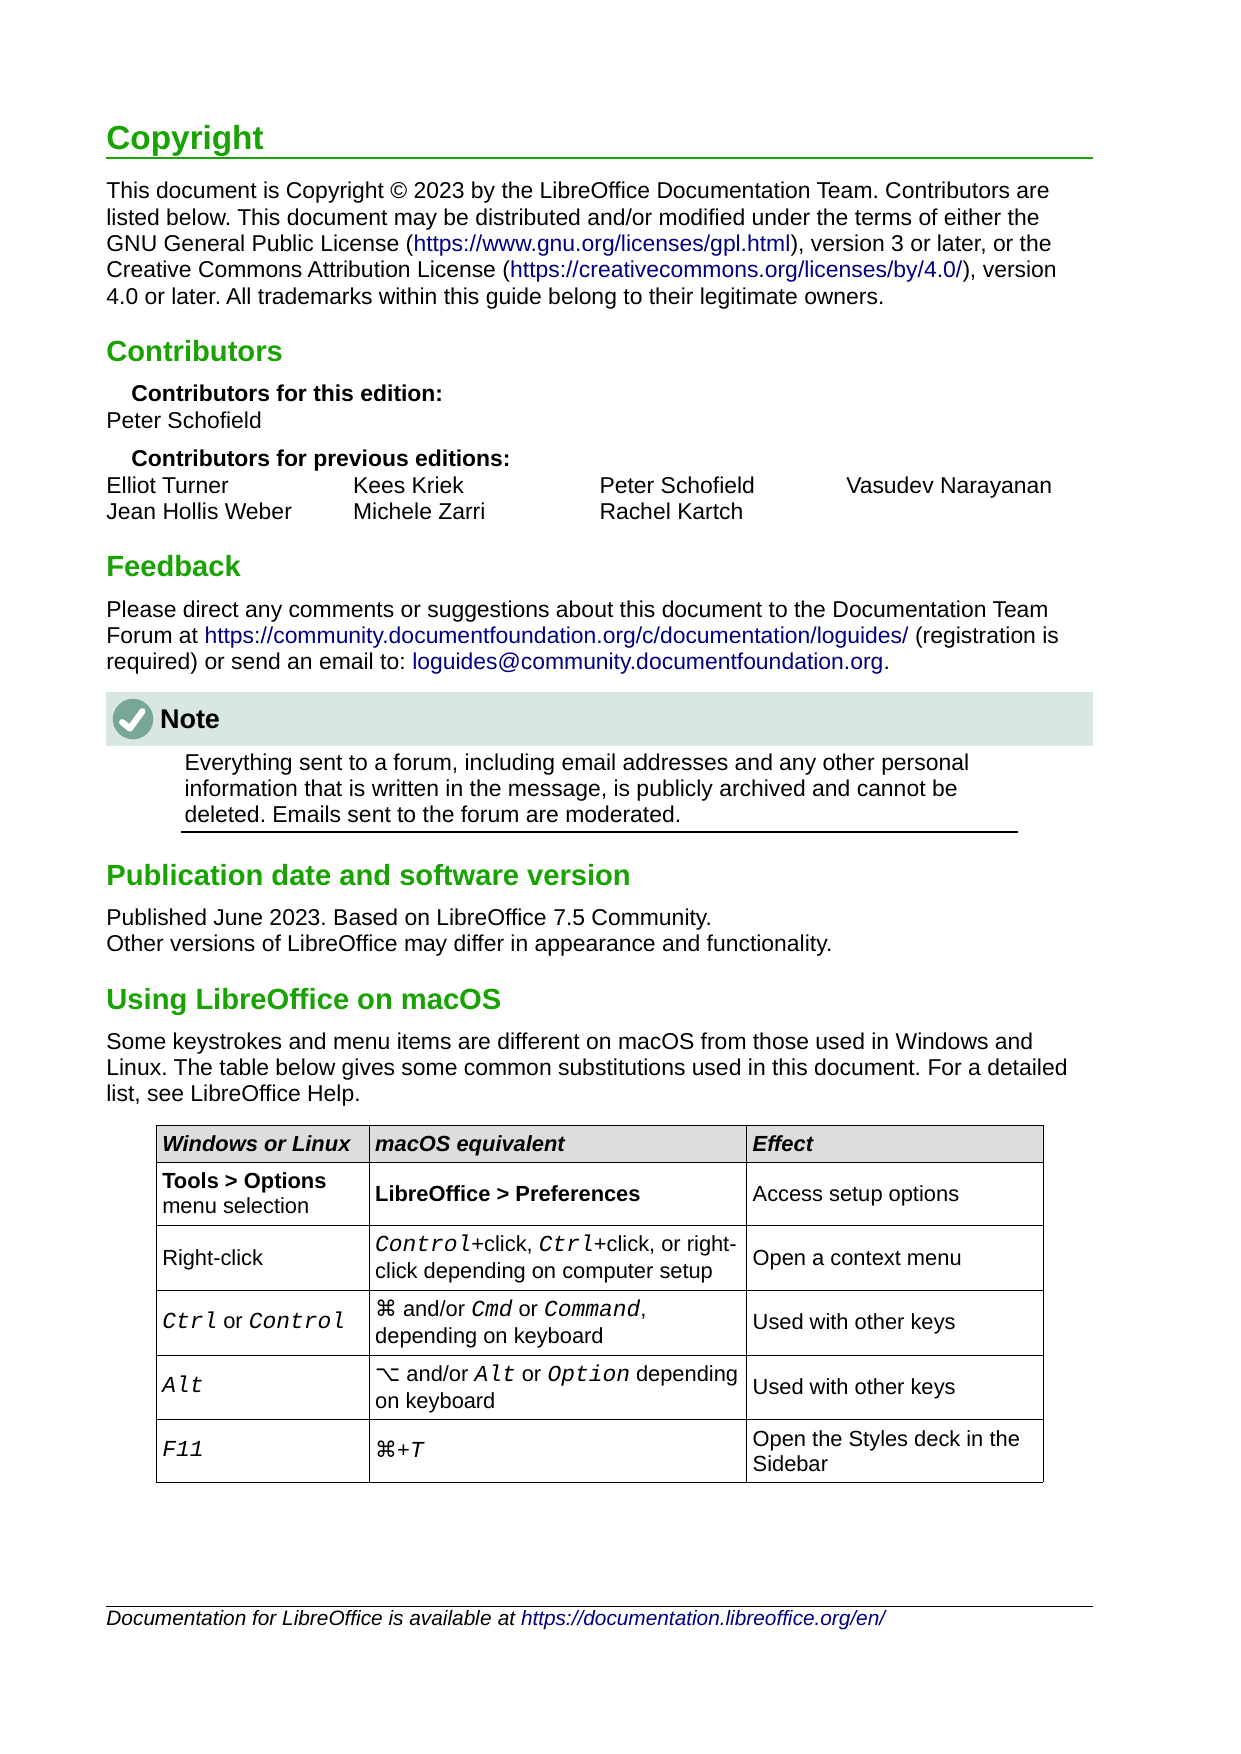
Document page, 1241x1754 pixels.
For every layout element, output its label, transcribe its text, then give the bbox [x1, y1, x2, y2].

text Peter Schofield [106, 407, 353, 433]
table_header macOS equivalent [370, 1126, 746, 1162]
table_cell Access setup options [747, 1163, 1043, 1225]
text Elliot Turner [106, 472, 353, 498]
text Please direct any comments or suggestions about this document to the Documentation Team Forum at https://community.documentfoundation.org/c/documentation/loguides/ (registration is required) or send an email to: loguides@community.documentfoundation.org. [106, 596, 1093, 674]
text Rachel Kartch [599, 498, 846, 524]
text Published June 2023. Based on LibreOffice 7.5 Community. Other versions of LibreOffice may differ in appearance and functionality. [106, 904, 1093, 957]
table_cell ⌘+T [370, 1420, 746, 1482]
text Kees Kriek [353, 472, 599, 498]
text Michele Zarri [353, 498, 599, 524]
text Peter Schofield [599, 472, 846, 498]
table_cell Tools > Options menu selection [157, 1163, 369, 1225]
text Contributors for this edition: [131, 380, 1093, 407]
table_cell Used with other keys [747, 1291, 1043, 1354]
subtitle Publication date and software version [106, 858, 1093, 891]
table_cell Used with other keys [747, 1356, 1043, 1419]
text Jean Hollis Weber [106, 498, 353, 524]
text Some keystrokes and menu items are different on macOS from those used in Windows and Linux. The table below gives some common substitutions used in this document. For a detailed list, see LibreOffice Help. [106, 1028, 1093, 1107]
table_cell Open the Styles deck in the Sidebar [747, 1420, 1043, 1482]
subtitle Note [106, 692, 1093, 746]
text Vasudev Narayanan [846, 472, 1093, 498]
table_header Effect [747, 1126, 1043, 1162]
subtitle Using LibreOffice on macOS [106, 982, 1093, 1015]
table_cell Alt [157, 1356, 369, 1419]
table_cell LibreOffice > Preferences [370, 1163, 746, 1225]
subtitle Contributors [106, 334, 1093, 368]
table_cell ⌘ and/or Cmd or Command, depending on keyboard [370, 1291, 746, 1354]
table_cell Control+click, Ctrl+click, or right-click depending on computer setup [370, 1226, 746, 1289]
table_cell Ctrl or Control [157, 1291, 369, 1354]
table_cell Open a context menu [747, 1226, 1043, 1289]
table_cell Right-click [157, 1226, 369, 1289]
subtitle Feedback [106, 549, 1093, 583]
text Contributors for previous editions: [131, 445, 1093, 472]
table_cell F11 [157, 1420, 369, 1482]
text This document is Copyright © 2023 by the LibreOffice Documentation Team. Contributors are listed below. This document may be distributed and/or modified under the terms of either the GNU General Public License (https://www.gnu.org/licenses/gpl.html), version 3 or later, or the Creative Commons Attribution License (https://creativecommons.org/licenses/by/4.0/), version 4.0 or later. All trademarks within this guide belong to their legitimate owners. [106, 177, 1093, 309]
table_header Windows or Linux [157, 1126, 369, 1162]
table_cell ⌥ and/or Alt or Option depending on keyboard [370, 1356, 746, 1419]
text Everything sent to a forum, including email addresses and any other personal information that is written in the message, is publicly archived and cannot be deleted. Emails sent to the forum are moderated. [181, 746, 1018, 831]
subtitle Copyright [106, 118, 1093, 157]
